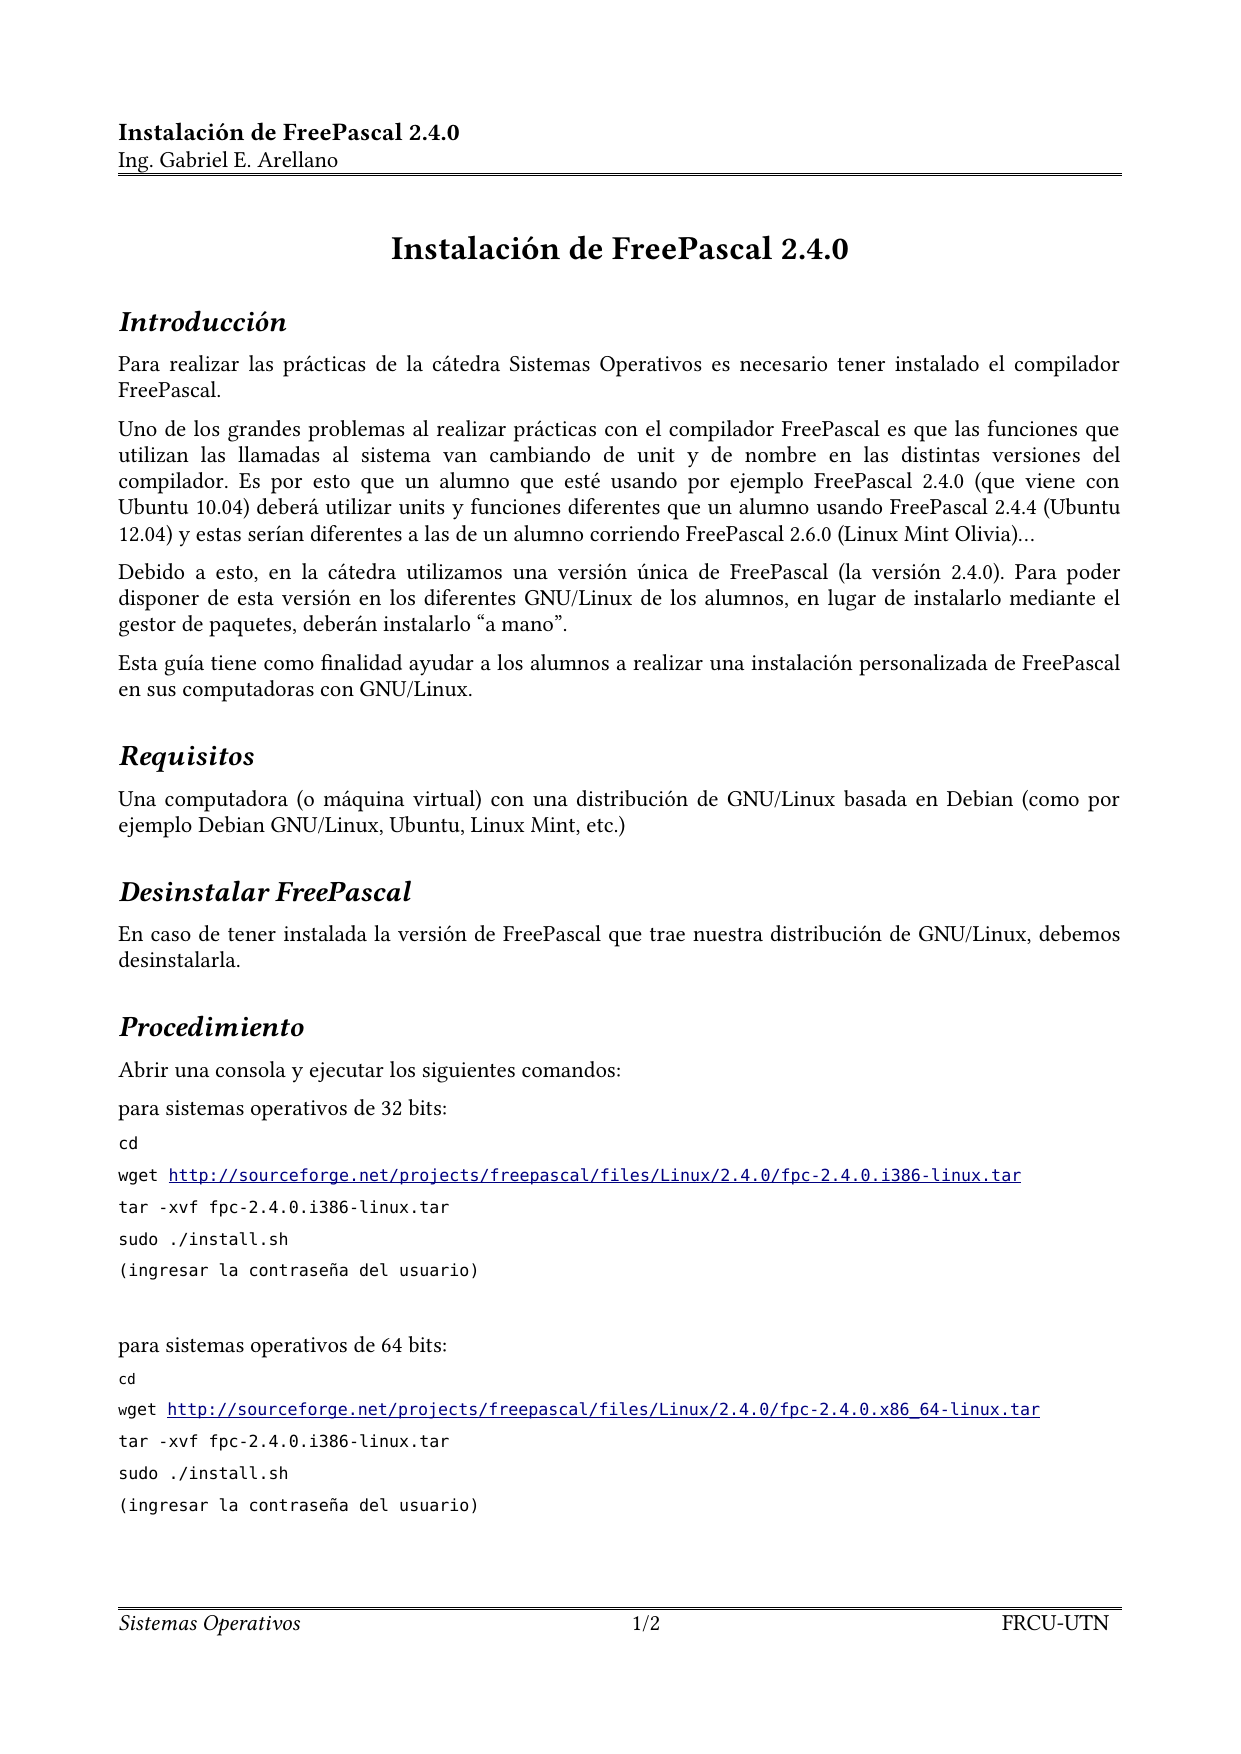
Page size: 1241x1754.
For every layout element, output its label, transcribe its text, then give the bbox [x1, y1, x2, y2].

subtitle Instalación de FreePascal 2.4.0 [118, 229, 1122, 268]
text Uno de los grandes problemas al realizar prácticas con el compilador FreePascal es que las funciones que utilizan las llamadas al sistema van cambiando de unit y de nombre en las distintas versiones del compilador. Es por esto que un alumno que esté usando por ejemplo FreePascal 2.4.0 (que viene con Ubuntu 10.04) deberá utilizar units y funciones diferentes que un alumno usando FreePascal 2.4.4 (Ubuntu 12.04) y estas serían diferentes a las de un alumno corriendo FreePascal 2.6.0 (Linux Mint Olivia)... [118, 416, 1122, 547]
subtitle Requisitos [118, 740, 1122, 773]
text Abrir una consola y ejecutar los siguientes comandos: [118, 1057, 1122, 1083]
text para sistemas operativos de 32 bits: [118, 1095, 1122, 1121]
text wget http://sourceforge.net/projects/freepascal/files/Linux/2.4.0/fpc-2.4.0.i386-linux.tar [118, 1166, 1122, 1185]
text para sistemas operativos de 64 bits: [118, 1332, 1122, 1358]
text cd [118, 1134, 1122, 1153]
text tar -xvf fpc-2.4.0.i386-linux.tar [118, 1432, 1122, 1451]
text Debido a esto, en la cátedra utilizamos una versión única de FreePascal (la versión 2.4.0). Para poder disponer de esta versión en los diferentes GNU/Linux de los alumnos, en lugar de instalarlo mediante el gestor de paquetes, deberán instalarlo “a mano”. [118, 559, 1122, 637]
text Para realizar las prácticas de la cátedra Sistemas Operativos es necesario tener instalado el compilador FreePascal. [118, 351, 1122, 403]
text tar -xvf fpc-2.4.0.i386-linux.tar [118, 1198, 1122, 1217]
text (ingresar la contraseña del usuario) [118, 1261, 1122, 1281]
subtitle Desinstalar FreePascal [118, 875, 1122, 908]
text cd [118, 1371, 1122, 1387]
subtitle Procedimiento [118, 1011, 1122, 1044]
text sudo ./install.sh [118, 1229, 1122, 1249]
text (ingresar la contraseña del usuario) [118, 1496, 1122, 1515]
text Esta guía tiene como finalidad ayudar a los alumnos a realizar una instalación personalizada de FreePascal en sus computadoras con GNU/Linux. [118, 650, 1122, 702]
text Una computadora (o máquina virtual) con una distribución de GNU/Linux basada en Debian (como por ejemplo Debian GNU/Linux, Ubuntu, Linux Mint, etc.) [118, 786, 1122, 838]
text wget http://sourceforge.net/projects/freepascal/files/Linux/2.4.0/fpc-2.4.0.x86_64-linux.tar [118, 1400, 1122, 1419]
text sudo ./install.sh [118, 1464, 1122, 1483]
subtitle Introducción [118, 305, 1122, 338]
text En caso de tener instalada la versión de FreePascal que trae nuestra distribución de GNU/Linux, debemos desinstalarla. [118, 921, 1122, 973]
